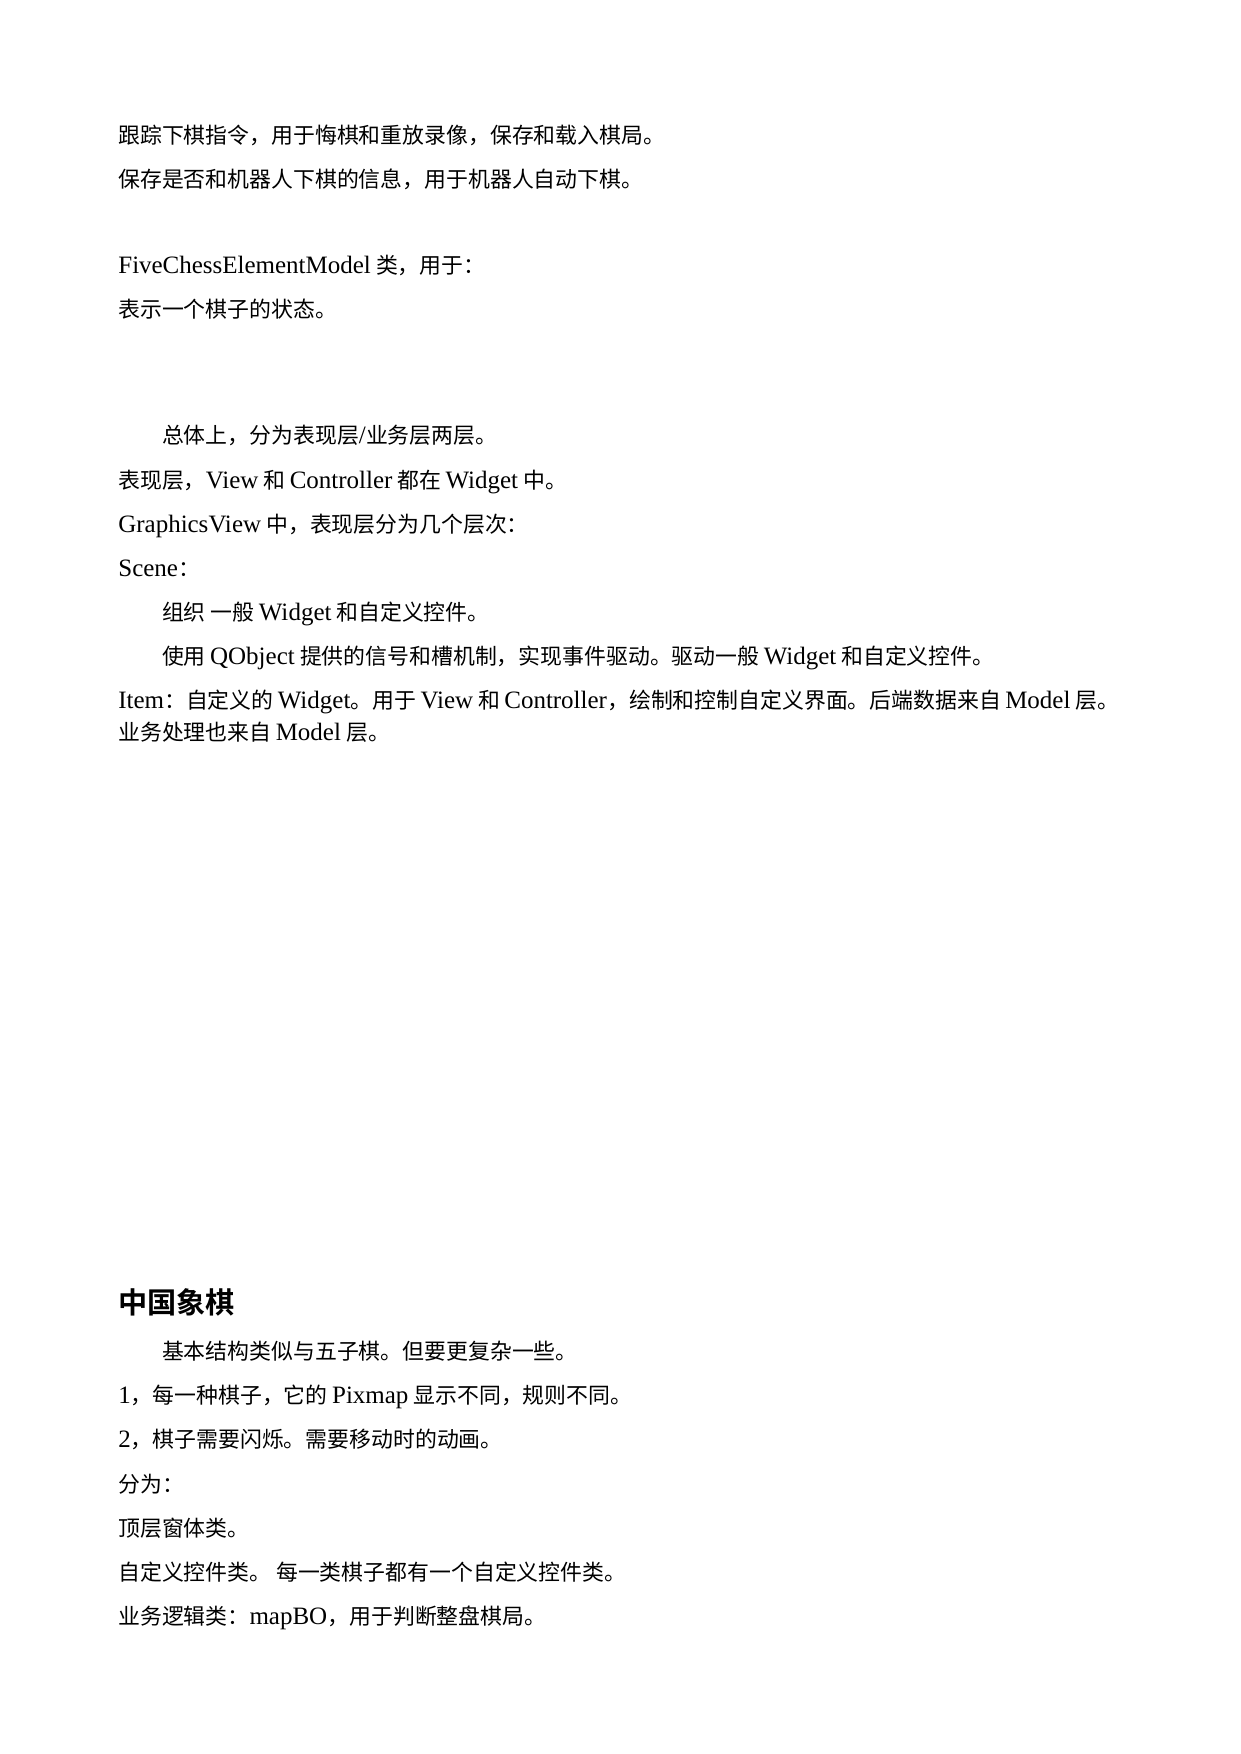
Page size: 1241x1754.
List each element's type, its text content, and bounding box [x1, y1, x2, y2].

text 分为： [118, 1467, 1122, 1498]
text 组织 一般Widget和自定义控件。 [118, 595, 1122, 627]
text 跟踪下棋指令，用于悔棋和重放录像，保存和载入棋局。 [118, 118, 1122, 150]
subtitle 中国象棋 [118, 1279, 1122, 1322]
text 自定义控件类。 每一类棋子都有一个自定义控件类。 [118, 1555, 1122, 1587]
text Item：自定义的Widget。用于View和Controller，绘制和控制自定义界面。后端数据来自Model层。业务处理也来自Model层。 [118, 683, 1122, 747]
text 业务逻辑类：mapBO，用于判断整盘棋局。 [118, 1599, 1122, 1631]
text 总体上，分为表现层/业务层两层。 [118, 418, 1122, 450]
text 使用QObject提供的信号和槽机制，实现事件驱动。驱动一般Widget和自定义控件。 [118, 639, 1122, 671]
text GraphicsView中，表现层分为几个层次： [118, 507, 1122, 538]
text 表现层，View和Controller都在Widget中。 [118, 463, 1122, 494]
text 保存是否和机器人下棋的信息，用于机器人自动下棋。 [118, 162, 1122, 194]
text 1，每一种棋子，它的Pixmap显示不同，规则不同。 [118, 1378, 1122, 1410]
text 2，棋子需要闪烁。需要移动时的动画。 [118, 1422, 1122, 1454]
text FiveChessElementModel类，用于： [118, 248, 1122, 279]
text 基本结构类似与五子棋。但要更复杂一些。 [118, 1334, 1122, 1366]
text 表示一个棋子的状态。 [118, 292, 1122, 323]
text 顶层窗体类。 [118, 1511, 1122, 1542]
text Scene： [118, 551, 1122, 583]
